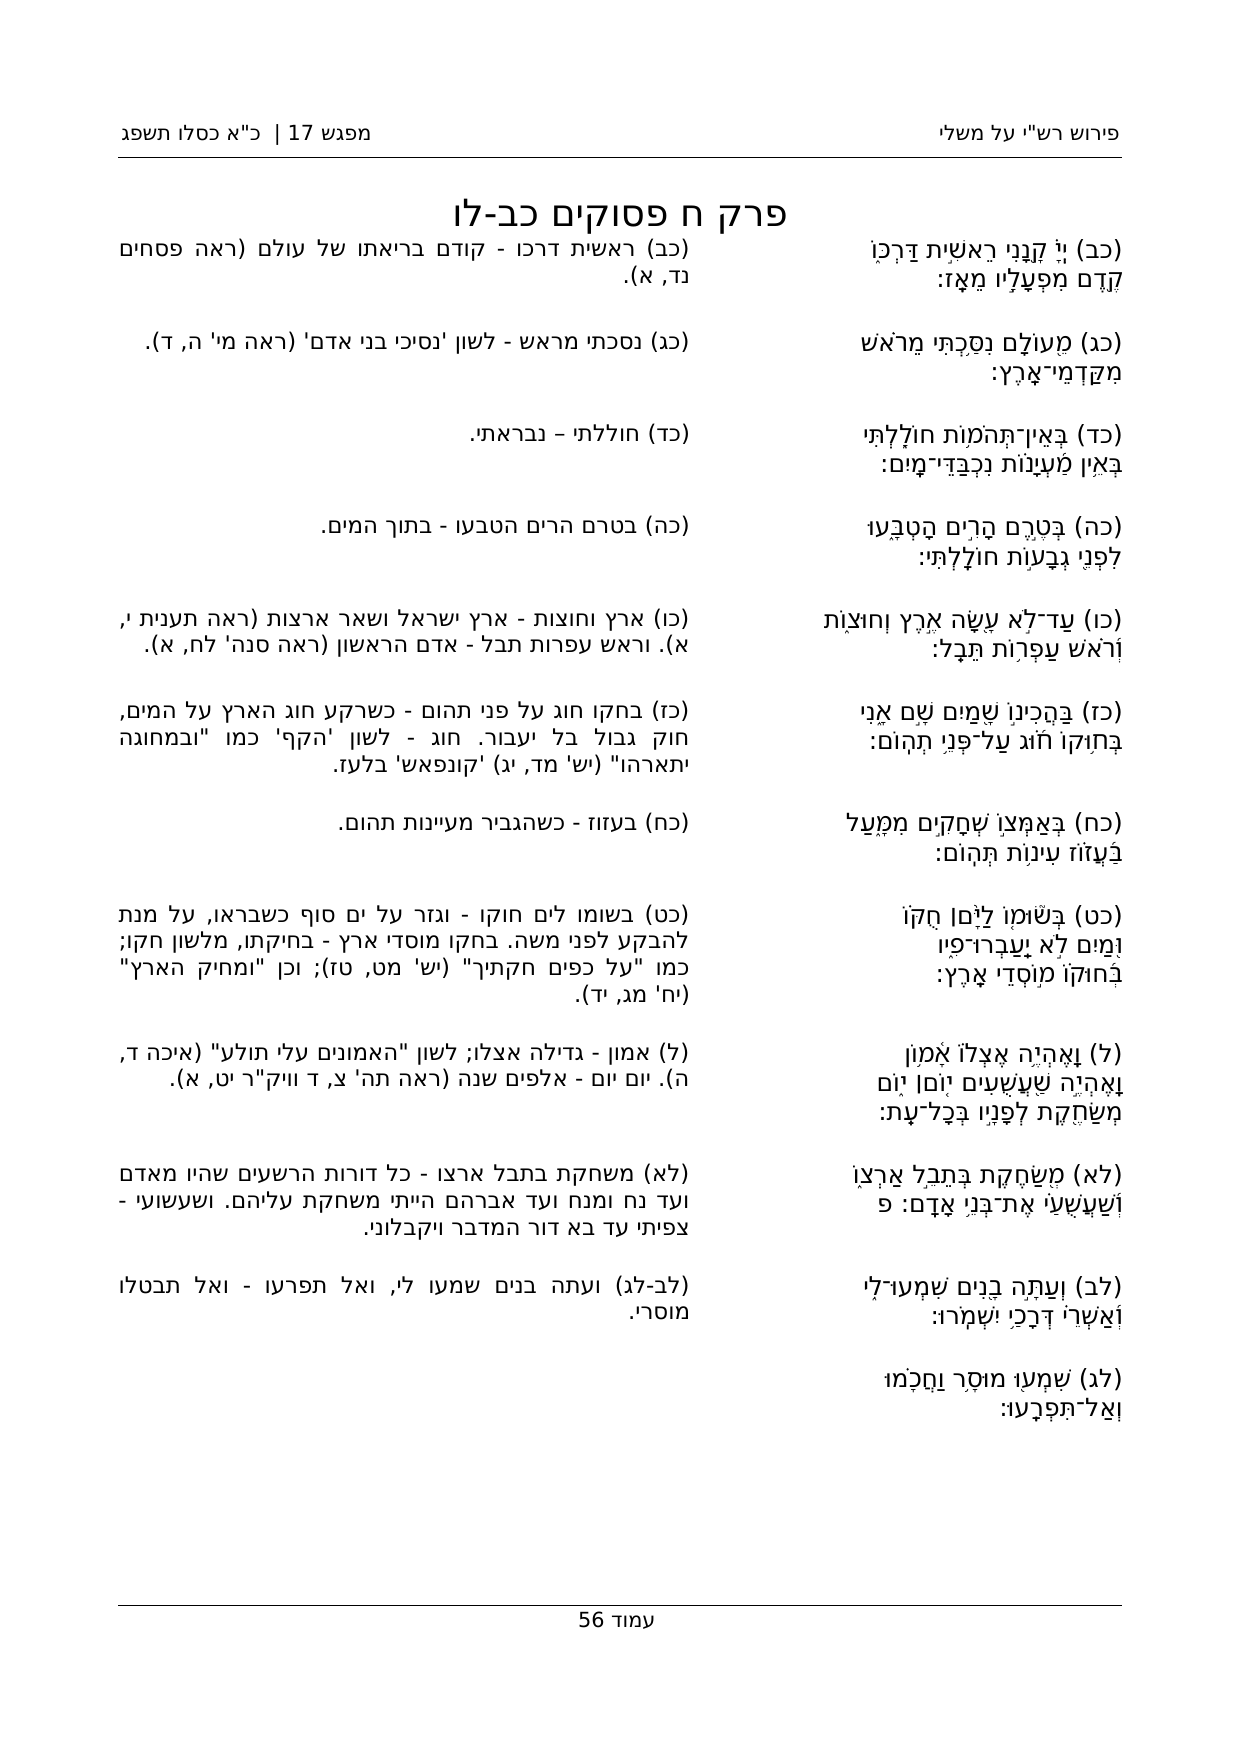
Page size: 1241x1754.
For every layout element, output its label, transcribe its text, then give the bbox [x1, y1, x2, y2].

table_cell (כט) בְּשׂ֮וּמ֤וֹ לַיָּ֨ם׀ חֻקּ֗וֹ וּ֭מַיִם לֹ֣א יַֽעַבְרוּ־פִ֑יו בְּ֝חוּק֗וֹ מ֣וֹסְדֵי אָֽרֶץ: [709, 901, 1123, 1039]
table_cell [690, 513, 709, 605]
table_cell (כו) ארץ וחוצות - ארץ ישראל ושאר ארצות (ראה תענית י, א). וראש עפרות תבל - אדם הראשון (ראה סנה' לח, א). [118, 605, 690, 697]
table_cell [690, 1272, 709, 1364]
table_cell [690, 1364, 709, 1457]
table_cell [690, 420, 709, 513]
table_cell (כח) בעזוז - כשהגביר מעיינות תהום. [118, 809, 690, 901]
table_cell (כג) מֵ֭עוֹלָם נִסַּ֥כְתִּי מֵרֹ֗אשׁ מִקַּדְמֵי־אָֽרֶץ: [709, 328, 1123, 420]
table_cell [690, 698, 709, 809]
table_cell [690, 809, 709, 901]
table_header (כב) ראשית דרכו - קודם בריאתו של עולם (ראה פסחים נד, א). [118, 235, 690, 328]
text פרק ח פסוקים כב-לו [118, 192, 1122, 235]
table_cell (לב-לג) ועתה בנים שמעו לי, ואל תפרעו - ואל תבטלו מוסרי. [118, 1272, 690, 1364]
table_cell (כג) נסכתי מראש - לשון 'נסיכי בני אדם' (ראה מי' ה, ד). [118, 328, 690, 420]
table_cell (לא) משחקת בתבל ארצו - כל דורות הרשעים שהיו מאדם ועד נח ומנח ועד אברהם הייתי משחקת עליהם. ושעשועי - צפיתי עד בא דור המדבר ויקבלוני. [118, 1161, 690, 1272]
table_cell (לא) מְ֭שַׂחֶקֶת בְּתֵבֵ֣ל אַרְצ֑וֹ וְ֝שַׁעֲשֻׁעַ֗י אֶת־בְּנֵ֥י אָדָֽם: פ [709, 1161, 1123, 1272]
table_cell (כז) בחקו חוג על פני תהום - כשרקע חוג הארץ על המים, חוק גבול בל יעבור. חוג - לשון 'הקף' כמו "ובמחוגה יתארהו" (יש' מד, יג) 'קונפאש' בלעז. [118, 698, 690, 809]
table_cell [690, 605, 709, 697]
table_cell (כט) בשומו לים חוקו - וגזר על ים סוף כשבראו, על מנת להבקע לפני משה. בחקו מוסדי ארץ - בחיקתו, מלשון חקו; כמו "על כפים חקתיך" (יש' מט, טז); וכן "ומחיק הארץ" (יח' מג, יד). [118, 901, 690, 1039]
table_cell [690, 1039, 709, 1161]
table_cell (כה) בטרם הרים הטבעו - בתוך המים. [118, 513, 690, 605]
table_cell [690, 1161, 709, 1272]
table_cell (ל) וָֽאֶהְיֶ֥ה אֶצְל֗וֹ אָ֫מ֥וֹן וָֽאֶהְיֶ֣ה שַׁ֭עֲשֻׁעִים י֤וֹם׀ י֑וֹם מְשַׂחֶ֖קֶת לְפָנָ֣יו בְּכָל־עֵֽת: [709, 1039, 1123, 1161]
table_cell (כז) בַּהֲכִינ֣וֹ שָׁ֭מַיִם שָׁ֣ם אָ֑נִי בְּח֥וּקוֹ ח֝֗וּג עַל־פְּנֵ֥י תְהֽוֹם: [709, 698, 1123, 809]
table_cell (כו) עַד־לֹ֣א עָ֭שָׂה אֶ֣רֶץ וְחוּצ֑וֹת וְ֝רֹ֗אשׁ עַפְר֥וֹת תֵּבֵֽל: [709, 605, 1123, 697]
table_cell (לב) וְעַתָּ֣ה בָ֭נִים שִׁמְעוּ־לִ֑י וְ֝אַשְׁרֵ֗י דְּרָכַ֥י יִשְׁמֹֽרוּ: [709, 1272, 1123, 1364]
table_cell [690, 328, 709, 420]
table_header [690, 235, 709, 328]
table_cell [118, 1364, 690, 1457]
table_cell [690, 901, 709, 1039]
table_cell (כד) בְּאֵין־תְּהֹמ֥וֹת חוֹלָ֑לְתִּי בְּאֵ֥ין מַ֝עְיָנ֗וֹת נִכְבַּדֵּי־מָֽיִם: [709, 420, 1123, 513]
table_cell (כח) בְּאַמְּצ֣וֹ שְׁחָקִ֣ים מִמָּ֑עַל בַּ֝עֲז֗וֹז עִינ֥וֹת תְּהֽוֹם: [709, 809, 1123, 901]
table_cell (ל) אמון - גדילה אצלו; לשון "האמונים עלי תולע" (איכה ד, ה). יום יום - אלפים שנה (ראה תה' צ, ד וויק"ר יט, א). [118, 1039, 690, 1161]
table_cell (לג) שִׁמְע֖וּ מוּסָ֥ר וַחֲכָ֗מוּ וְאַל־תִּפְרָֽעוּ: [709, 1364, 1123, 1457]
table_cell (כה) בְּטֶ֣רֶם הָרִ֣ים הָטְבָּ֑עוּ לִפְנֵ֖י גְבָע֣וֹת חוֹלָֽלְתִּי: [709, 513, 1123, 605]
table_header (כב) יְֽיָ֗ קָ֭נָנִי רֵאשִׁ֣ית דַּרְכּ֑וֹ קֶ֖דֶם מִפְעָלָ֣יו מֵאָֽז: [709, 235, 1123, 328]
table_cell (כד) חוללתי – נבראתי. [118, 420, 690, 513]
